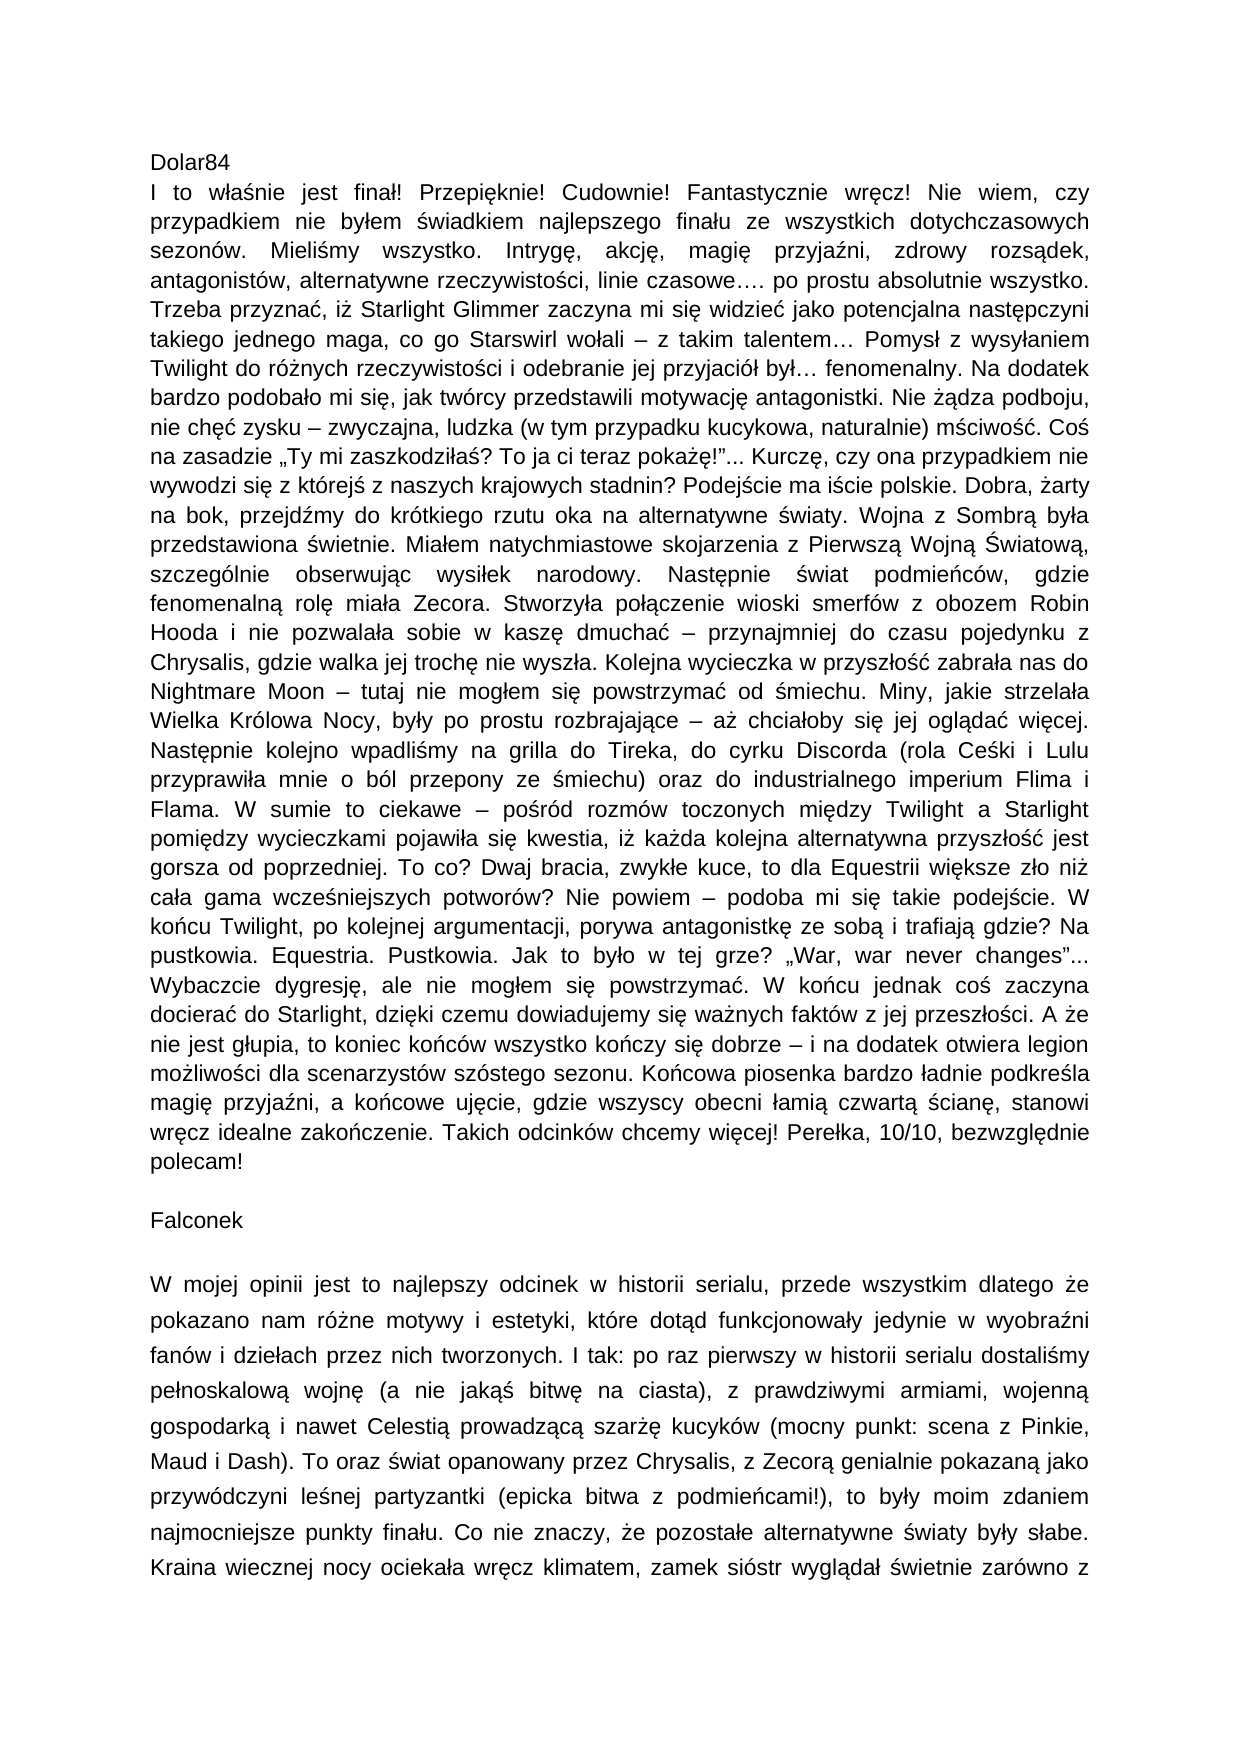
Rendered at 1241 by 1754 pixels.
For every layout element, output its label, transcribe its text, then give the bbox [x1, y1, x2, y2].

text Falconek [150, 1207, 1090, 1233]
text I to właśnie jest finał! Przepięknie! Cudownie! Fantastycznie wręcz! Nie wiem, czy przypadkiem nie byłem świadkiem najlepszego finału ze wszystkich dotychczasowych sezonów. Mieliśmy wszystko. Intrygę, akcję, magię przyjaźni, zdrowy rozsądek, antagonistów, alternatywne rzeczywistości, linie czasowe…. po prostu absolutnie wszystko. Trzeba przyznać, iż Starlight Glimmer zaczyna mi się widzieć jako potencjalna następczyni takiego jednego maga, co go Starswirl wołali – z takim talentem… Pomysł z wysyłaniem Twilight do różnych rzeczywistości i odebranie jej przyjaciół był… fenomenalny. Na dodatek bardzo podobało mi się, jak twórcy przedstawili motywację antagonistki. Nie żądza podboju, nie chęć zysku – zwyczajna, ludzka (w tym przypadku kucykowa, naturalnie) mściwość. Coś na zasadzie „Ty mi zaszkodziłaś? To ja ci teraz pokażę!”... Kurczę, czy ona przypadkiem nie wywodzi się z którejś z naszych krajowych stadnin? Podejście ma iście polskie. Dobra, żarty na bok, przejdźmy do krótkiego rzutu oka na alternatywne światy. Wojna z Sombrą była przedstawiona świetnie. Miałem natychmiastowe skojarzenia z Pierwszą Wojną Światową, szczególnie obserwując wysiłek narodowy. Następnie świat podmieńców, gdzie fenomenalną rolę miała Zecora. Stworzyła połączenie wioski smerfów z obozem Robin Hooda i nie pozwalała sobie w kaszę dmuchać – przynajmniej do czasu pojedynku z Chrysalis, gdzie walka jej trochę nie wyszła. Kolejna wycieczka w przyszłość zabrała nas do Nightmare Moon – tutaj nie mogłem się powstrzymać od śmiechu. Miny, jakie strzelała Wielka Królowa Nocy, były po prostu rozbrajające – aż chciałoby się jej oglądać więcej. Następnie kolejno wpadliśmy na grilla do Tireka, do cyrku Discorda (rola Ceśki i Lulu przyprawiła mnie o ból przepony ze śmiechu) oraz do industrialnego imperium Flima i Flama. W sumie to ciekawe – pośród rozmów toczonych między Twilight a Starlight pomiędzy wycieczkami pojawiła się kwestia, iż każda kolejna alternatywna przyszłość jest gorsza od poprzedniej. To co? Dwaj bracia, zwykłe kuce, to dla Equestrii większe zło niż cała gama wcześniejszych potworów? Nie powiem – podoba mi się takie podejście. W końcu Twilight, po kolejnej argumentacji, porywa antagonistkę ze sobą i trafiają gdzie? Na pustkowia. Equestria. Pustkowia. Jak to było w tej grze? „War, war never changes”... Wybaczcie dygresję, ale nie mogłem się powstrzymać. W końcu jednak coś zaczyna docierać do Starlight, dzięki czemu dowiadujemy się ważnych faktów z jej przeszłości. A że nie jest głupia, to koniec końców wszystko kończy się dobrze – i na dodatek otwiera legion możliwości dla scenarzystów szóstego sezonu. Końcowa piosenka bardzo ładnie podkreśla magię przyjaźni, a końcowe ujęcie, gdzie wszyscy obecni łamią czwartą ścianę, stanowi wręcz idealne zakończenie. Takich odcinków chcemy więcej! Perełka, 10/10, bezwzględnie polecam! [150, 179, 1090, 1174]
text Dolar84 [150, 150, 1090, 176]
text W mojej opinii jest to najlepszy odcinek w historii serialu, przede wszystkim dlatego że pokazano nam różne motywy i estetyki, które dotąd funkcjonowały jedynie w wyobraźni fanów i dziełach przez nich tworzonych. I tak: po raz pierwszy w historii serialu dostaliśmy pełnoskalową wojnę (a nie jakąś bitwę na ciasta), z prawdziwymi armiami, wojenną gospodarką i nawet Celestią prowadzącą szarżę kucyków (mocny punkt: scena z Pinkie, Maud i Dash). To oraz świat opanowany przez Chrysalis, z Zecorą genialnie pokazaną jako przywódczyni leśnej partyzantki (epicka bitwa z podmieńcami!), to były moim zdaniem najmocniejsze punkty finału. Co nie znaczy, że pozostałe alternatywne światy były słabe. Kraina wiecznej nocy ociekała wręcz klimatem, zamek sióstr wyglądał świetnie zarówno z [150, 1272, 1090, 1580]
